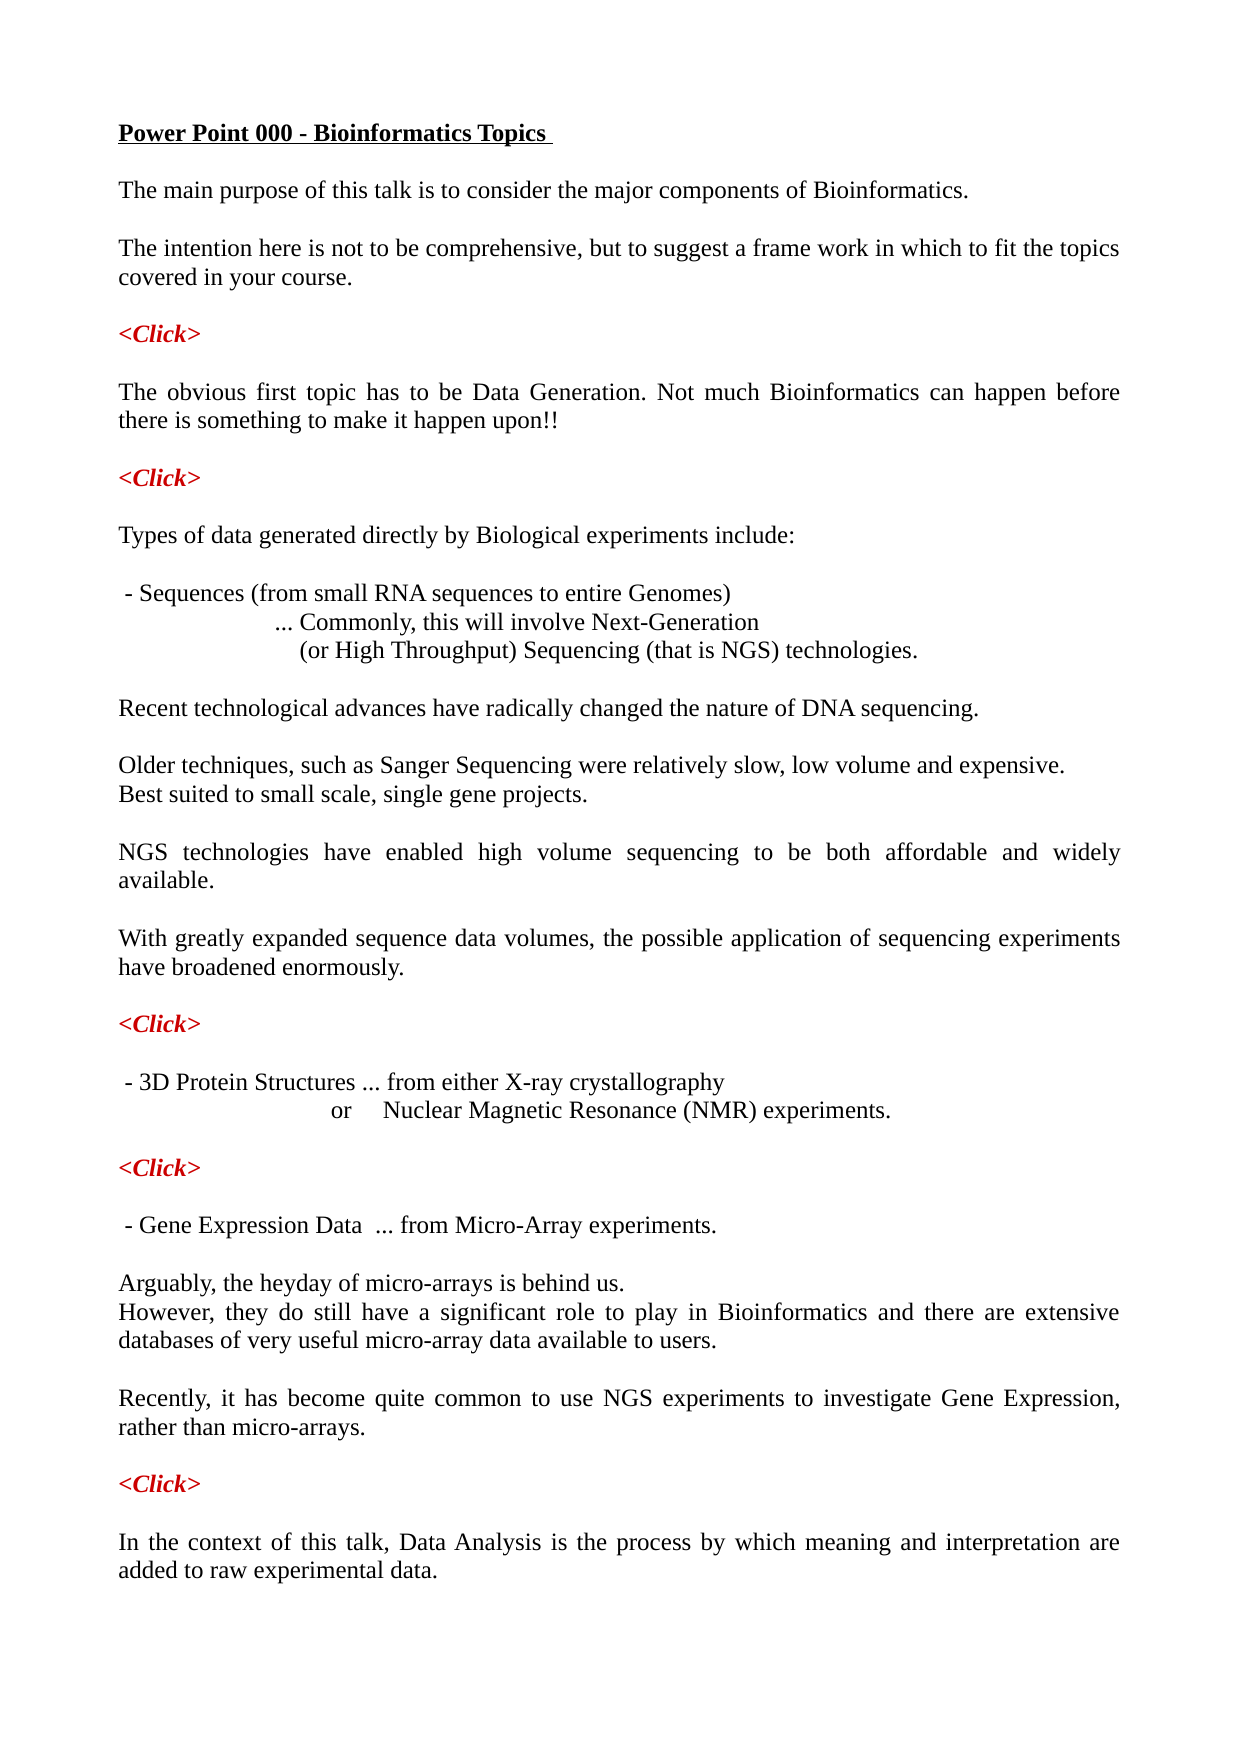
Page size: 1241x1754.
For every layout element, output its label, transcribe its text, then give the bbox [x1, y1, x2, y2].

text or Nuclear Magnetic Resonance (NMR) experiments. [118, 1096, 1122, 1124]
text The obvious first topic has to be Data Generation. Not much Bioinformatics can happen before there is something to make it happen upon!! [118, 377, 1122, 434]
text <Click> [118, 1009, 1122, 1038]
text The main purpose of this talk is to consider the major components of Bioinformatics. [118, 176, 1122, 204]
text Best suited to small scale, single gene projects. [118, 779, 1122, 808]
text With greatly expanded sequence data volumes, the possible application of sequencing experiments have broadened enormously. [118, 923, 1122, 981]
text Types of data generated directly by Biological experiments include: [118, 521, 1122, 549]
text NGS technologies have enabled high volume sequencing to be both affordable and widely available. [118, 837, 1122, 894]
text (or High Throughput) Sequencing (that is NGS) technologies. [118, 636, 1122, 664]
text The intention here is not to be comprehensive, but to suggest a frame work in which to fit the topics covered in your course. [118, 233, 1122, 291]
text Arguably, the heyday of micro-arrays is behind us. [118, 1268, 1122, 1297]
text <Click> [118, 463, 1122, 492]
text However, they do still have a significant role to play in Bioinformatics and there are extensive databases of very useful micro-array data available to users. [118, 1297, 1122, 1354]
text ... Commonly, this will involve Next-Generation [118, 607, 1122, 636]
text - 3D Protein Structures ... from either X-ray crystallography [118, 1067, 1122, 1096]
text <Click> [118, 319, 1122, 348]
text Recent technological advances have radically changed the nature of DNA sequencing. [118, 693, 1122, 722]
text Power Point 000 - Bioinformatics Topics [118, 118, 1122, 147]
text - Gene Expression Data ... from Micro-Array experiments. [118, 1211, 1122, 1239]
text Older techniques, such as Sanger Sequencing were relatively slow, low volume and expensive. [118, 751, 1122, 779]
text <Click> [118, 1153, 1122, 1182]
text In the context of this talk, Data Analysis is the process by which meaning and interpretation are added to raw experimental data. [118, 1527, 1122, 1584]
text Recently, it has become quite common to use NGS experiments to investigate Gene Expression, rather than micro-arrays. [118, 1383, 1122, 1441]
text - Sequences (from small RNA sequences to entire Genomes) [118, 578, 1122, 607]
text <Click> [118, 1469, 1122, 1498]
